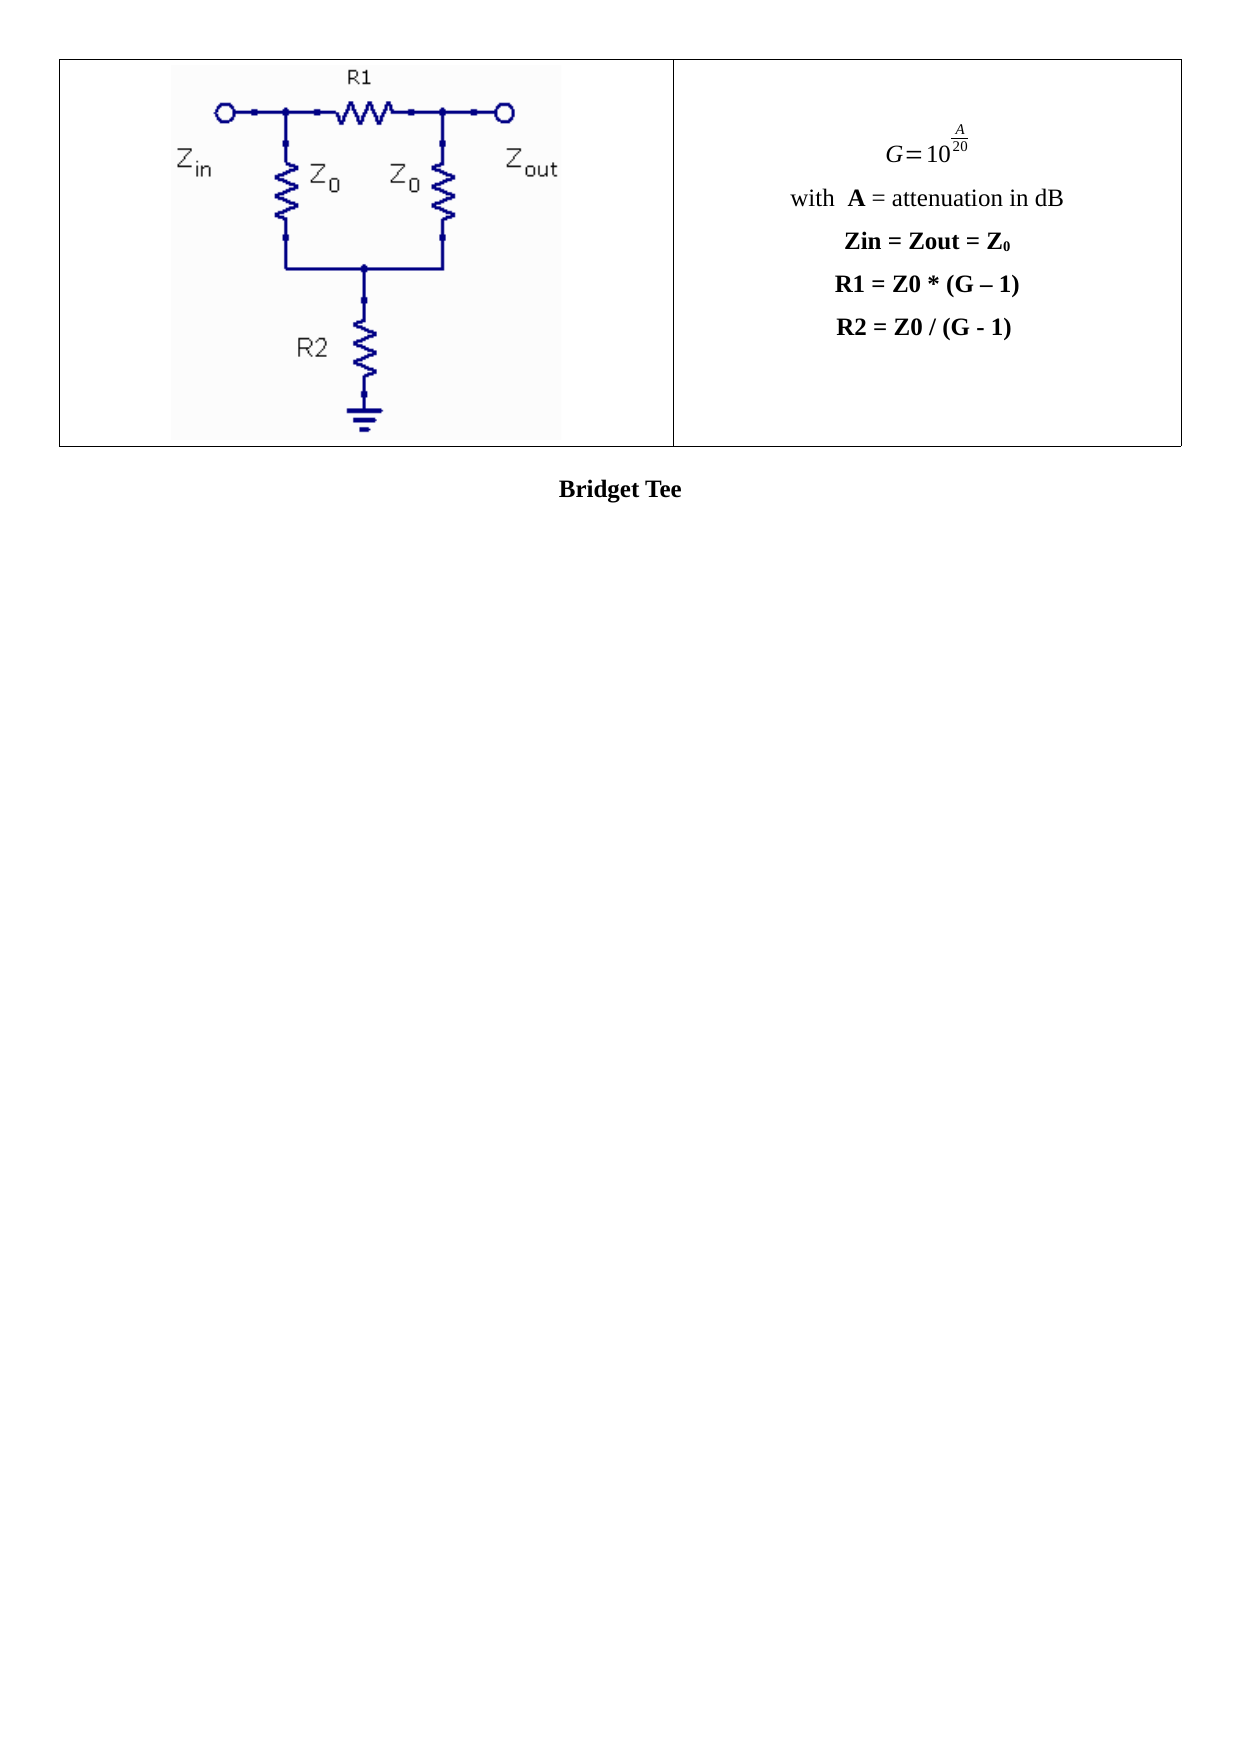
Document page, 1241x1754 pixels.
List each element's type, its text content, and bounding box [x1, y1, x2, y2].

text Bridget Tee [59, 474, 1181, 503]
table_header [60, 60, 673, 446]
table_header with A = attenuation in dB Zin = Zout = Z0 R1 = Z0 * (G – 1) R2 = Z0 / (G - 1) [674, 60, 1181, 446]
picture [170, 65, 562, 440]
